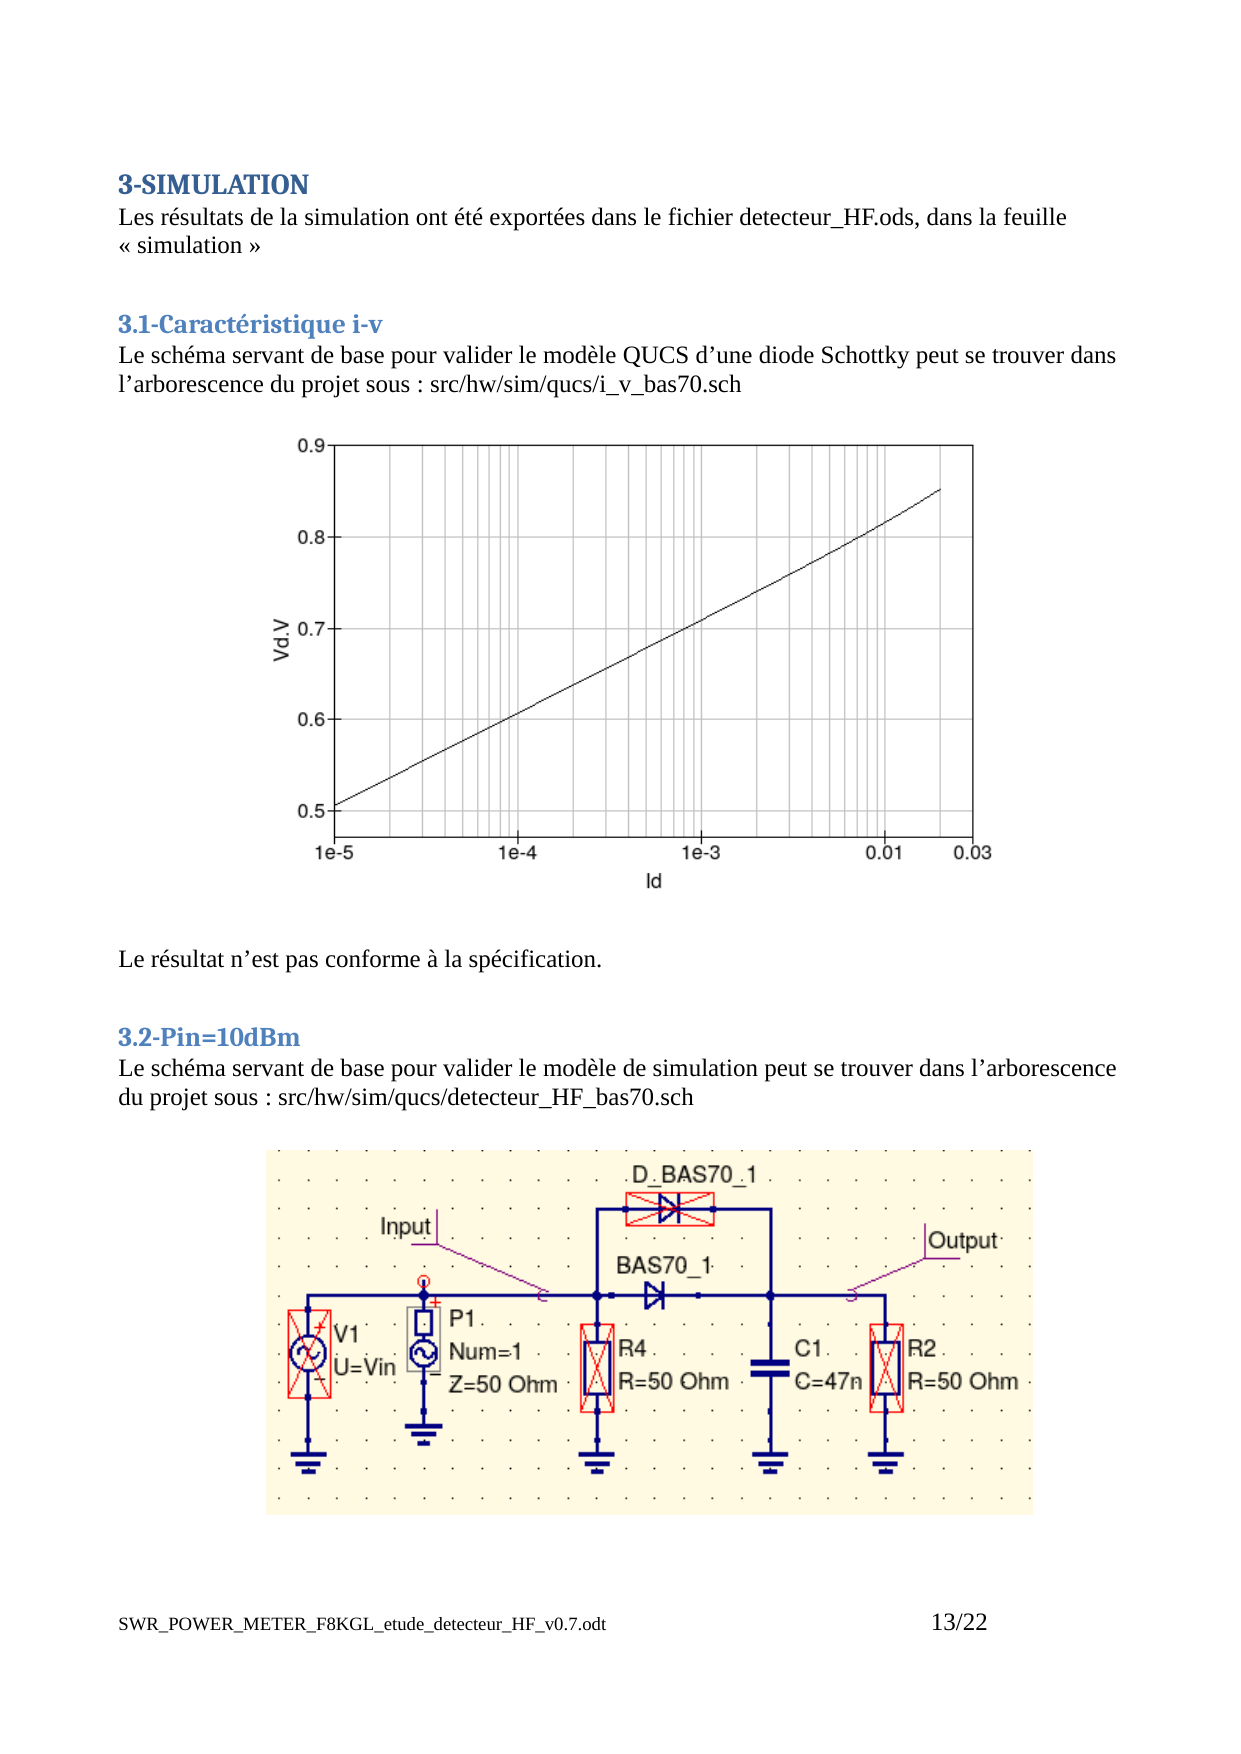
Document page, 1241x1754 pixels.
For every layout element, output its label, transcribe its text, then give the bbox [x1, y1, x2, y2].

picture [241, 426, 1000, 936]
text Le schéma servant de base pour valider le modèle QUCS d’une diode Schottky peut se trouver dans l’arborescence du projet sous : src/hw/sim/qucs/i_v_bas70.sch [118, 340, 1122, 397]
subtitle 3.2-Pin=10dBm [118, 1022, 1122, 1053]
subtitle 3-SIMULATION [118, 168, 1122, 202]
text Le schéma servant de base pour valider le modèle de simulation peut se trouver dans l’arborescence du projet sous : src/hw/sim/qucs/detecteur_HF_bas70.sch [118, 1053, 1122, 1111]
picture [266, 1150, 1034, 1515]
subtitle 3.1-Caractéristique i-v [118, 309, 1122, 340]
text Le résultat n’est pas conforme à la spécification. [118, 944, 1122, 972]
text Les résultats de la simulation ont été exportées dans le fichier detecteur_HF.ods, dans la feuille « simulation » [118, 202, 1122, 259]
